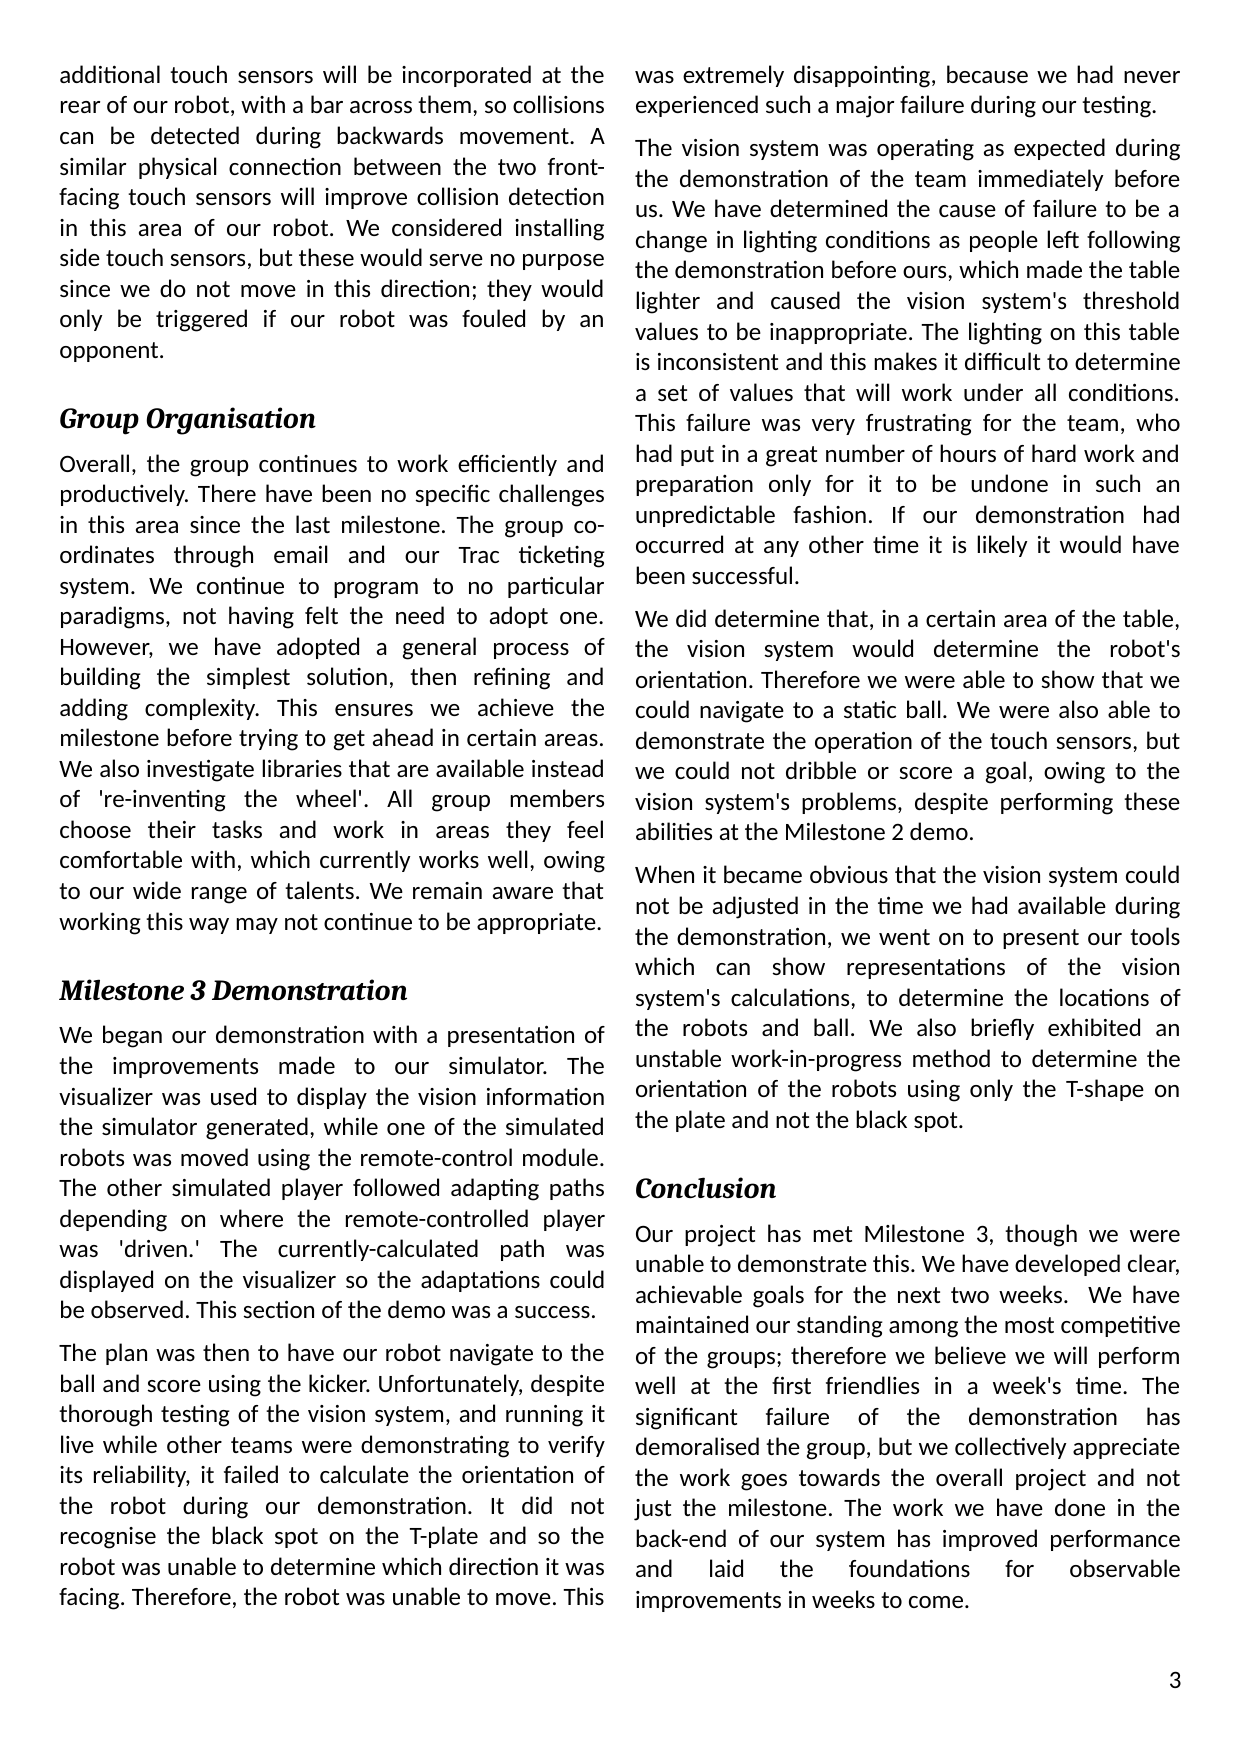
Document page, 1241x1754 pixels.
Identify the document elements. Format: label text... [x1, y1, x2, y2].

subtitle Conclusion [635, 1172, 1181, 1205]
text Overall, the group continues to work efficiently and productively. There have been no specific challenges in this area since the last milestone. The group co-ordinates through email and our Trac ticketing system. We continue to program to no particular paradigms, not having felt the need to adopt one. However, we have adopted a general process of building the simplest solution, then refining and adding complexity. This ensures we achieve the milestone before trying to get ahead in certain areas. We also investigate libraries that are available instead of 're-inventing the wheel'. All group members choose their tasks and work in areas they feel comfortable with, which currently works well, owing to our wide range of talents. We remain aware that working this way may not continue to be appropriate. [59, 448, 605, 936]
text The plan was then to have our robot navigate to the ball and score using the kicker. Unfortunately, despite thorough testing of the vision system, and running it live while other teams were demonstrating to verify its reliability, it failed to calculate the orientation of the robot during our demonstration. It did not recognise the black spot on the T-plate and so the robot was unable to determine which direction it was facing. Therefore, the robot was unable to move. This [59, 1337, 605, 1612]
text When it became obvious that the vision system could not be adjusted in the time we had available during the demonstration, we went on to present our tools which can show representations of the vision system's calculations, to determine the locations of the robots and ball. We also briefly exhibited an unstable work-in-progress method to determine the orientation of the robots using only the T-shape on the plate and not the black spot. [635, 859, 1181, 1134]
text The vision system was operating as expected during the demonstration of the team immediately before us. We have determined the cause of failure to be a change in lighting conditions as people left following the demonstration before ours, which made the table lighter and caused the vision system's threshold values to be inappropriate. The lighting on this table is inconsistent and this makes it difficult to determine a set of values that will work under all conditions. This failure was very frustrating for the team, who had put in a great number of hours of hard work and preparation only for it to be undone in such an unpredictable fashion. If our demonstration had occurred at any other time it is likely it would have been successful. [635, 133, 1181, 590]
text Our project has met Milestone 3, though we were unable to demonstrate this. We have developed clear, achievable goals for the next two weeks. We have maintained our standing among the most competitive of the groups; therefore we believe we will perform well at the first friendlies in a week's time. The significant failure of the demonstration has demoralised the group, but we collectively appreciate the work goes towards the overall project and not just the milestone. The work we have done in the back-end of our system has improved performance and laid the foundations for observable improvements in weeks to come. [635, 1218, 1181, 1614]
subtitle Milestone 3 Demonstration [59, 974, 605, 1007]
text was extremely disappointing, because we had never experienced such a major failure during our testing. [635, 59, 1181, 120]
text additional touch sensors will be incorporated at the rear of our robot, with a bar across them, so collisions can be detected during backwards movement. A similar physical connection between the two front-facing touch sensors will improve collision detection in this area of our robot. We considered installing side touch sensors, but these would serve no purpose since we do not move in this direction; they would only be triggered if our robot was fouled by an opponent. [59, 59, 605, 364]
subtitle Group Organisation [59, 402, 605, 435]
text We did determine that, in a certain area of the table, the vision system would determine the robot's orientation. Therefore we were able to show that we could navigate to a static ball. We were also able to demonstrate the operation of the touch sensors, but we could not dribble or score a goal, owing to the vision system's problems, despite performing these abilities at the Milestone 2 demo. [635, 603, 1181, 847]
text We began our demonstration with a presentation of the improvements made to our simulator. The visualizer was used to display the vision information the simulator generated, while one of the simulated robots was moved using the remote-control module. The other simulated player followed adapting paths depending on where the remote-controlled player was 'driven.' The currently-calculated path was displayed on the visualizer so the adaptations could be observed. This section of the demo was a success. [59, 1020, 605, 1325]
